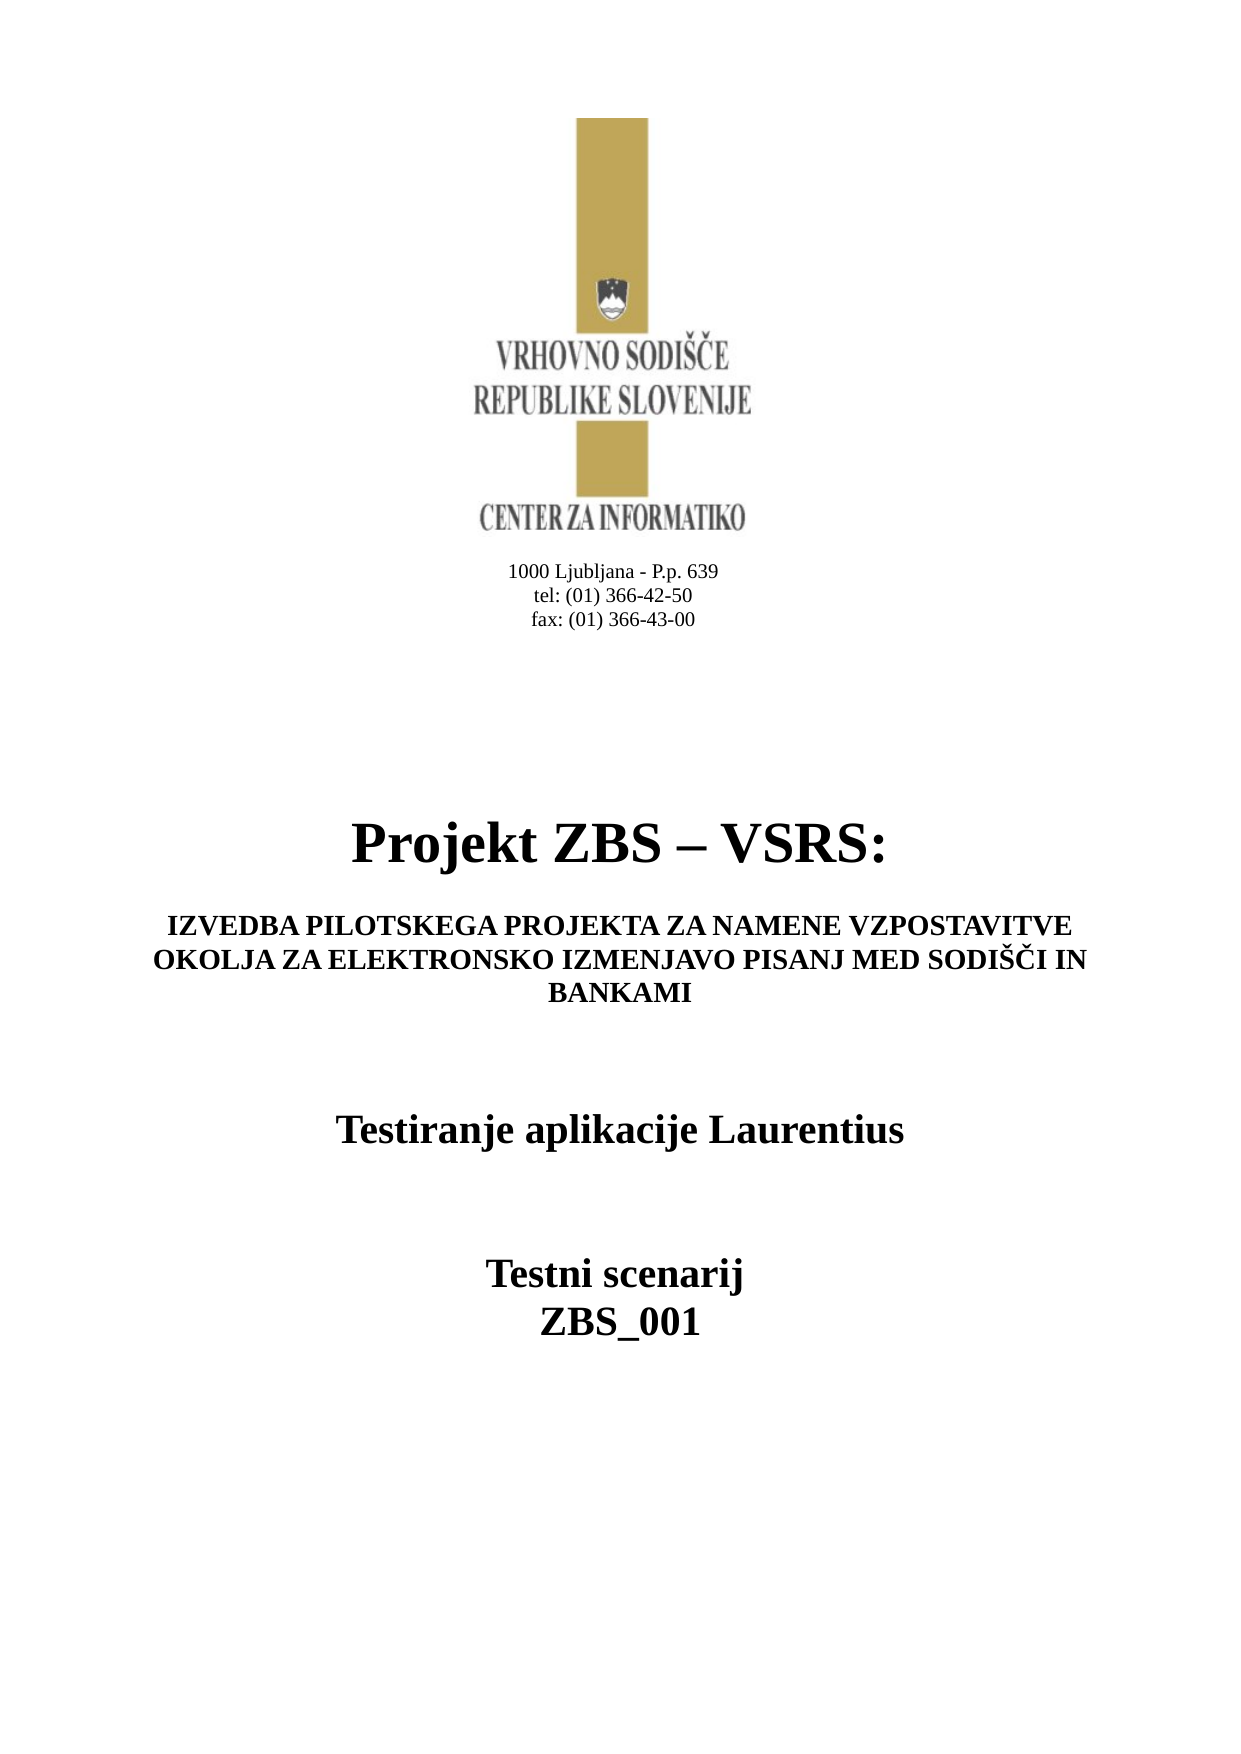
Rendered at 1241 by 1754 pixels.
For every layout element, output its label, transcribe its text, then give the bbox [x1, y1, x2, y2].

picture [468, 118, 758, 537]
text Testiranje aplikacije Laurentius [118, 1105, 1122, 1153]
text Testni scenarij [118, 1248, 1122, 1296]
text ZBS_001 [118, 1296, 1122, 1344]
text fax: (01) 366-43-00 [378, 607, 847, 631]
text 1000 Ljubljana - P.p. 639 [378, 558, 847, 583]
text tel: (01) 366-42-50 [378, 583, 847, 607]
text Projekt ZBS – VSRS: [118, 808, 1122, 875]
text IZVEDBA PILOTSKEGA PROJEKTA ZA NAMENE VZPOSTAVITVE OKOLJA ZA ELEKTRONSKO IZMENJAVO PISANJ MED SODIŠČI IN BANKAMI [118, 908, 1122, 1009]
